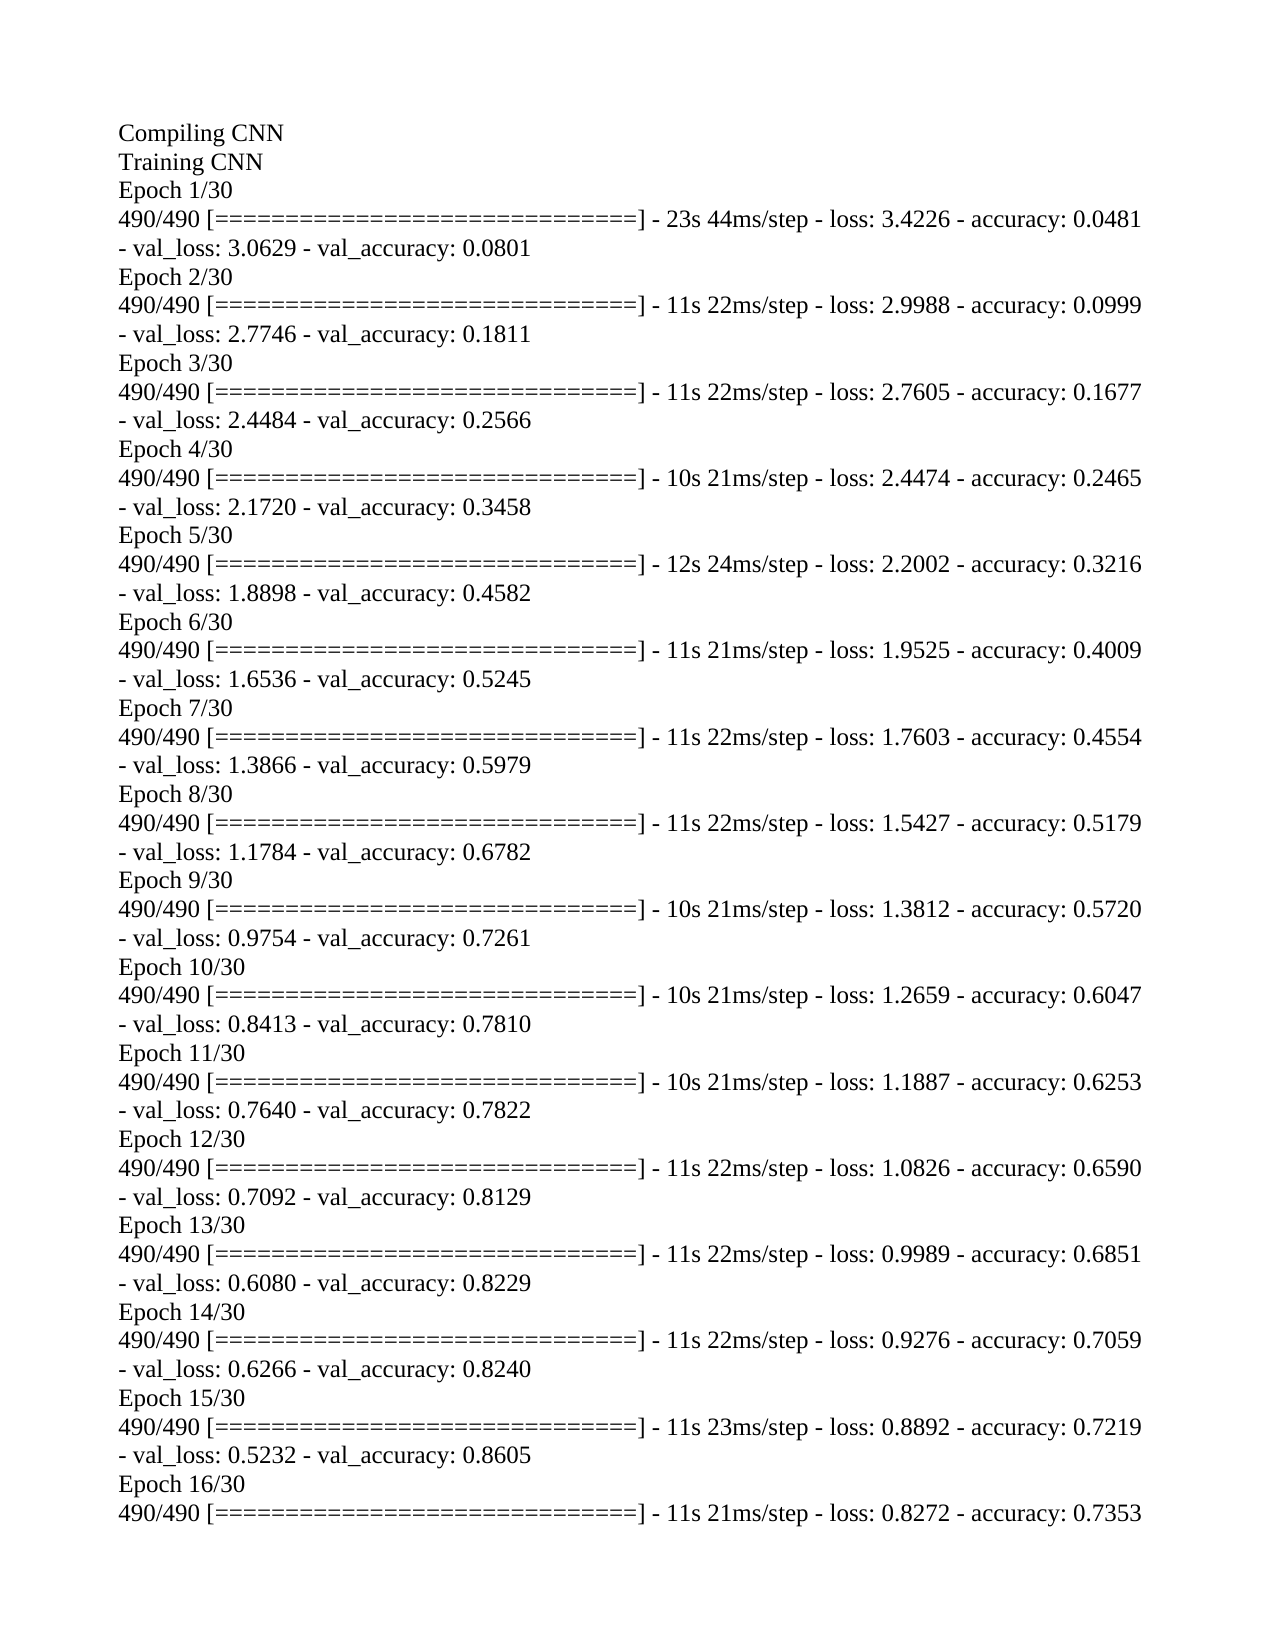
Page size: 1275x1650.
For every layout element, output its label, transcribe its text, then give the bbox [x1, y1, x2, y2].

text Epoch 5/30 [118, 521, 1157, 549]
text Epoch 3/30 [118, 348, 1157, 377]
text 490/490 [==============================] - 11s 23ms/step - loss: 0.8892 - accuracy: 0.7219 - val_loss: 0.5232 - val_accuracy: 0.8605 [118, 1412, 1157, 1469]
text Training CNN [118, 147, 1157, 176]
text Epoch 10/30 [118, 952, 1157, 981]
text 490/490 [==============================] - 11s 22ms/step - loss: 2.7605 - accuracy: 0.1677 - val_loss: 2.4484 - val_accuracy: 0.2566 [118, 377, 1157, 434]
text 490/490 [==============================] - 23s 44ms/step - loss: 3.4226 - accuracy: 0.0481 - val_loss: 3.0629 - val_accuracy: 0.0801 [118, 204, 1157, 262]
text Epoch 2/30 [118, 262, 1157, 291]
text Epoch 13/30 [118, 1211, 1157, 1239]
text 490/490 [==============================] - 11s 21ms/step - loss: 0.8272 - accuracy: 0.7353 [118, 1498, 1157, 1527]
text Epoch 6/30 [118, 607, 1157, 636]
text 490/490 [==============================] - 11s 22ms/step - loss: 1.5427 - accuracy: 0.5179 - val_loss: 1.1784 - val_accuracy: 0.6782 [118, 808, 1157, 866]
text 490/490 [==============================] - 11s 22ms/step - loss: 1.0826 - accuracy: 0.6590 - val_loss: 0.7092 - val_accuracy: 0.8129 [118, 1153, 1157, 1211]
text 490/490 [==============================] - 10s 21ms/step - loss: 1.3812 - accuracy: 0.5720 - val_loss: 0.9754 - val_accuracy: 0.7261 [118, 894, 1157, 952]
text 490/490 [==============================] - 10s 21ms/step - loss: 2.4474 - accuracy: 0.2465 - val_loss: 2.1720 - val_accuracy: 0.3458 [118, 463, 1157, 521]
text 490/490 [==============================] - 12s 24ms/step - loss: 2.2002 - accuracy: 0.3216 - val_loss: 1.8898 - val_accuracy: 0.4582 [118, 549, 1157, 607]
text 490/490 [==============================] - 11s 22ms/step - loss: 1.7603 - accuracy: 0.4554 - val_loss: 1.3866 - val_accuracy: 0.5979 [118, 722, 1157, 779]
text 490/490 [==============================] - 10s 21ms/step - loss: 1.2659 - accuracy: 0.6047 - val_loss: 0.8413 - val_accuracy: 0.7810 [118, 981, 1157, 1038]
text Epoch 11/30 [118, 1038, 1157, 1067]
text 490/490 [==============================] - 10s 21ms/step - loss: 1.1887 - accuracy: 0.6253 - val_loss: 0.7640 - val_accuracy: 0.7822 [118, 1067, 1157, 1124]
text Epoch 16/30 [118, 1469, 1157, 1498]
text 490/490 [==============================] - 11s 21ms/step - loss: 1.9525 - accuracy: 0.4009 - val_loss: 1.6536 - val_accuracy: 0.5245 [118, 636, 1157, 693]
text Epoch 8/30 [118, 779, 1157, 808]
text Epoch 4/30 [118, 434, 1157, 463]
text Epoch 9/30 [118, 866, 1157, 894]
text Epoch 12/30 [118, 1124, 1157, 1153]
text Compiling CNN [118, 118, 1157, 147]
text 490/490 [==============================] - 11s 22ms/step - loss: 0.9276 - accuracy: 0.7059 - val_loss: 0.6266 - val_accuracy: 0.8240 [118, 1326, 1157, 1383]
text Epoch 15/30 [118, 1383, 1157, 1412]
text Epoch 7/30 [118, 693, 1157, 722]
text 490/490 [==============================] - 11s 22ms/step - loss: 2.9988 - accuracy: 0.0999 - val_loss: 2.7746 - val_accuracy: 0.1811 [118, 291, 1157, 348]
text Epoch 14/30 [118, 1297, 1157, 1326]
text 490/490 [==============================] - 11s 22ms/step - loss: 0.9989 - accuracy: 0.6851 - val_loss: 0.6080 - val_accuracy: 0.8229 [118, 1239, 1157, 1297]
text Epoch 1/30 [118, 176, 1157, 204]
